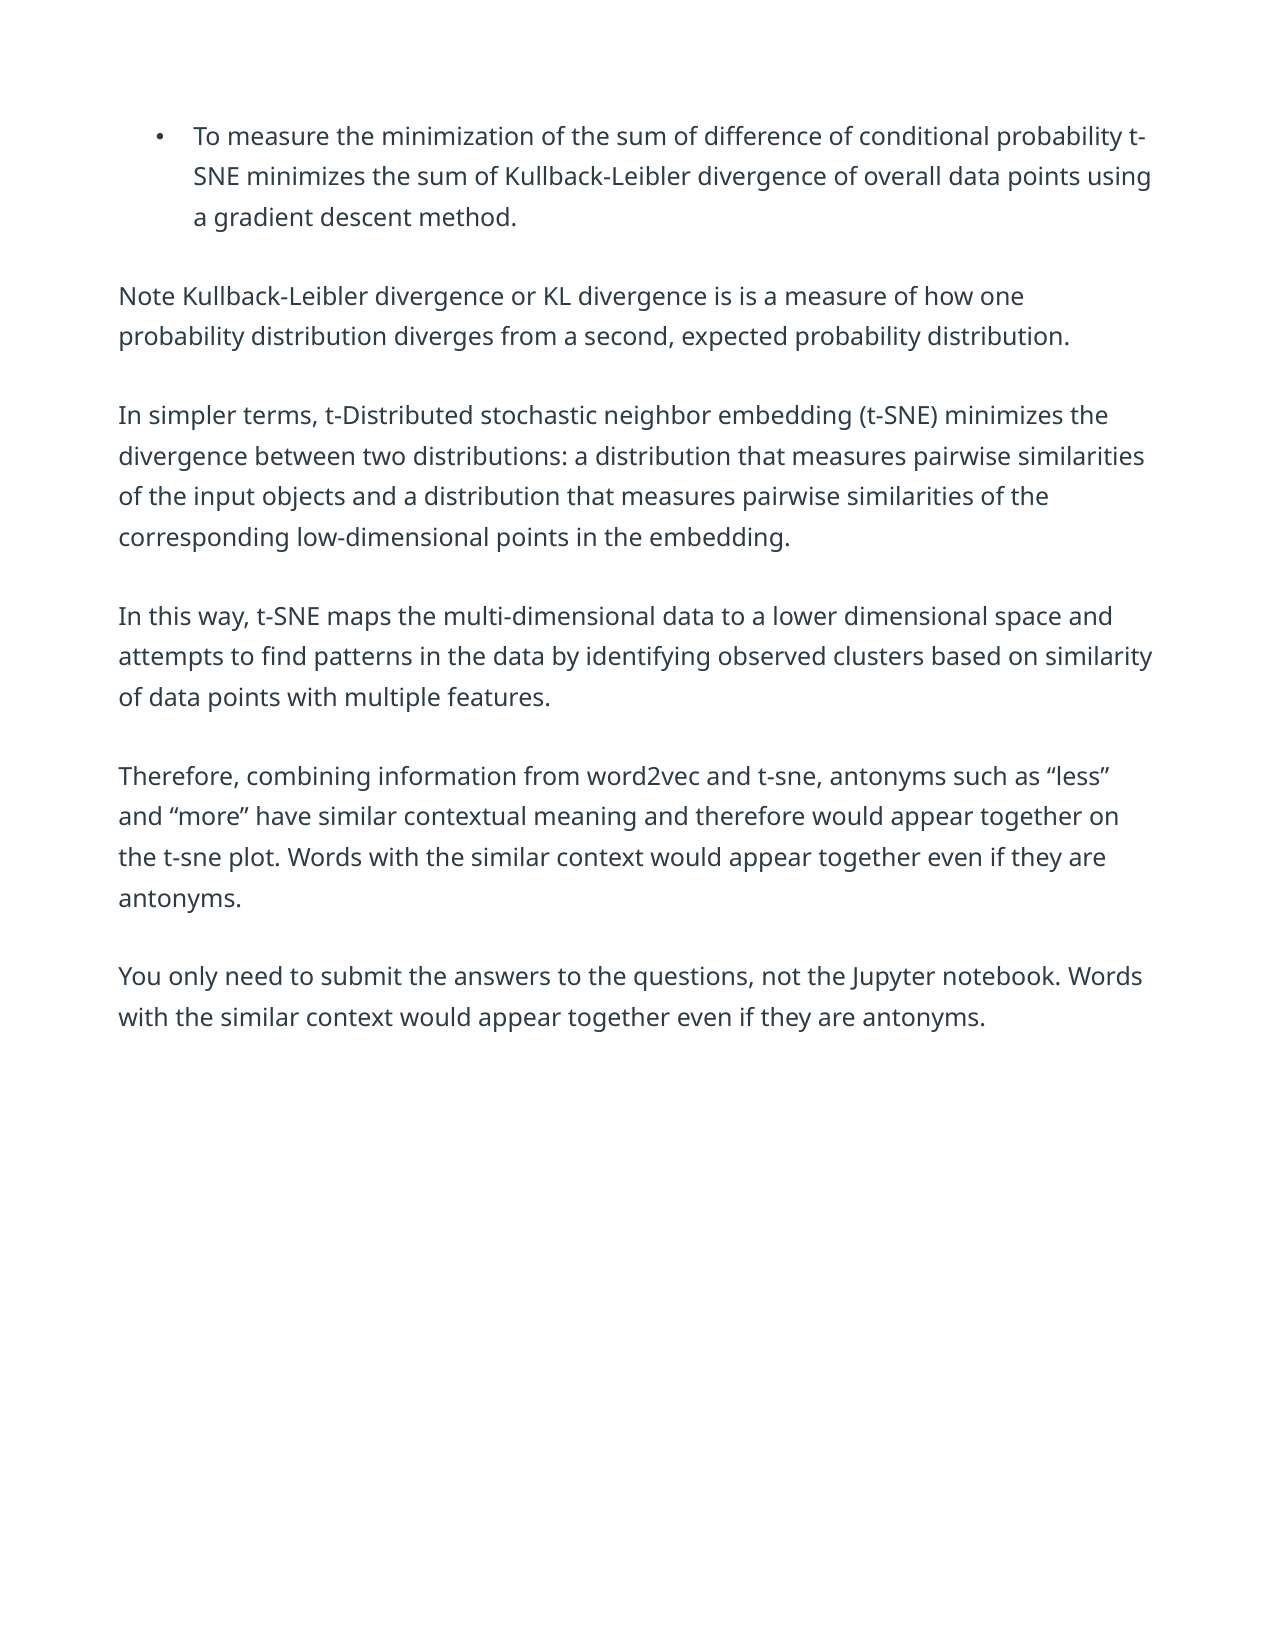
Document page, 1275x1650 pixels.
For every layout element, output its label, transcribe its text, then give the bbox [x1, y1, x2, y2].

text You only need to submit the answers to the questions, not the Jupyter notebook. Words with the similar context would appear together even if they are antonyms. [118, 959, 1157, 1034]
list To measure the minimization of the sum of difference of conditional probability t-SNE minimizes the sum of Kullback-Leibler divergence of overall data points using a gradient descent method. [156, 118, 1157, 234]
text Therefore, combining information from word2vec and t-sne, antonyms such as “less” and “more” have similar contextual meaning and therefore would appear together on the t-sne plot. Words with the similar context would appear together even if they are antonyms. [118, 758, 1157, 915]
text In simpler terms, t-Distributed stochastic neighbor embedding (t-SNE) minimizes the divergence between two distributions: a distribution that measures pairwise similarities of the input objects and a distribution that measures pairwise similarities of the corresponding low-dimensional points in the embedding. [118, 397, 1157, 554]
text Note Kullback-Leibler divergence or KL divergence is is a measure of how one probability distribution diverges from a second, expected probability distribution. [118, 278, 1157, 353]
text In this way, t-SNE maps the multi-dimensional data to a lower dimensional space and attempts to find patterns in the data by identifying observed clusters based on similarity of data points with multiple features. [118, 598, 1157, 714]
